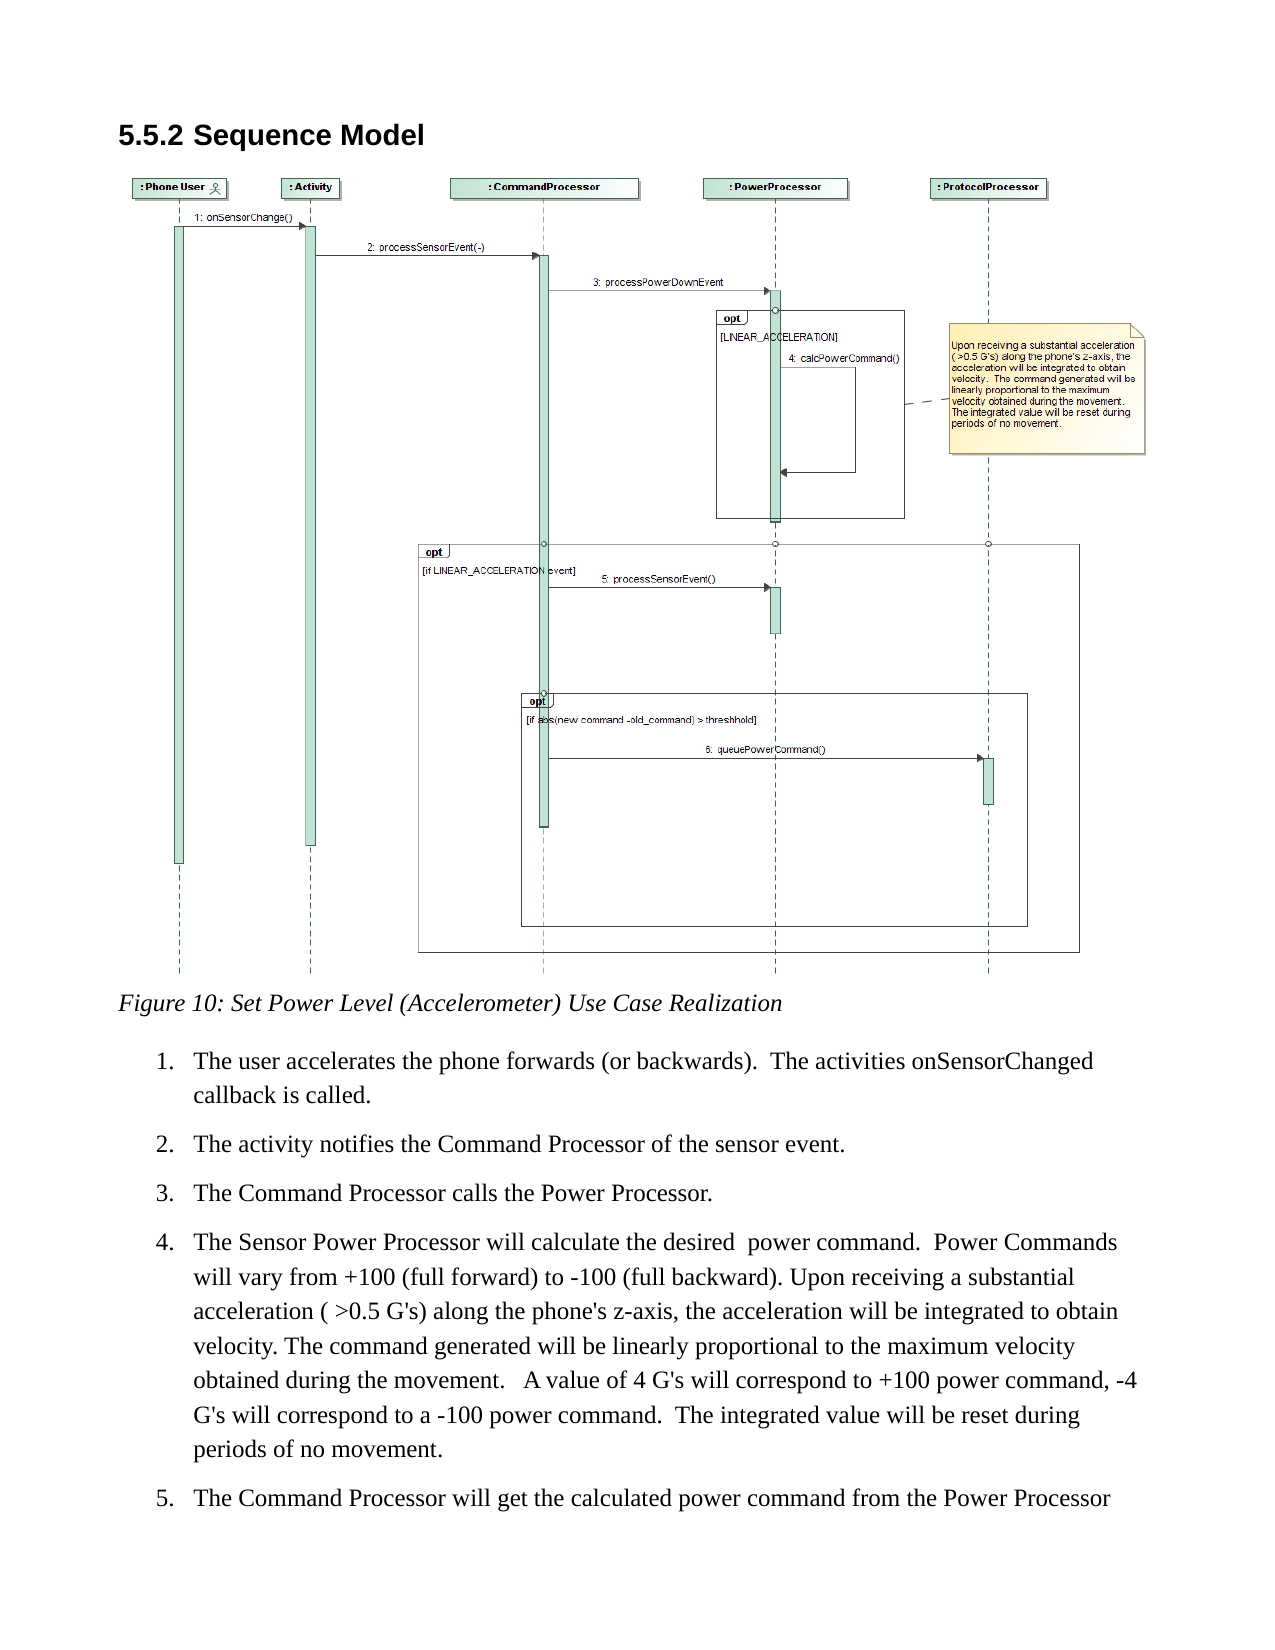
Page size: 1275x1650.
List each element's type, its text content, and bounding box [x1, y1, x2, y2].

list The user accelerates the phone forwards (or backwards). The activities onSensorChanged callback is called. [156, 1046, 1157, 1109]
text Figure 10: Set Power Level (Accelerometer) Use Case Realization [118, 989, 1157, 1017]
list The Sensor Power Processor will calculate the desired power command. Power Commands will vary from +100 (full forward) to -100 (full backward). Upon receiving a substantial acceleration ( >0.5 G's) along the phone's z-axis, the acceleration will be integrated to obtain velocity. The command generated will be linearly proportional to the maximum velocity obtained during the movement. A value of 4 G's will correspond to +100 power command, -4 G's will correspond to a -100 power command. The integrated value will be reset during periods of no movement. [156, 1227, 1157, 1463]
list The activity notifies the Command Processor of the sensor event. [156, 1129, 1157, 1158]
list The Command Processor calls the Power Processor. [156, 1178, 1157, 1207]
list The Command Processor will get the calculated power command from the Power Processor [156, 1483, 1157, 1512]
subtitle Sequence Model [118, 118, 1157, 152]
picture [118, 164, 1157, 989]
